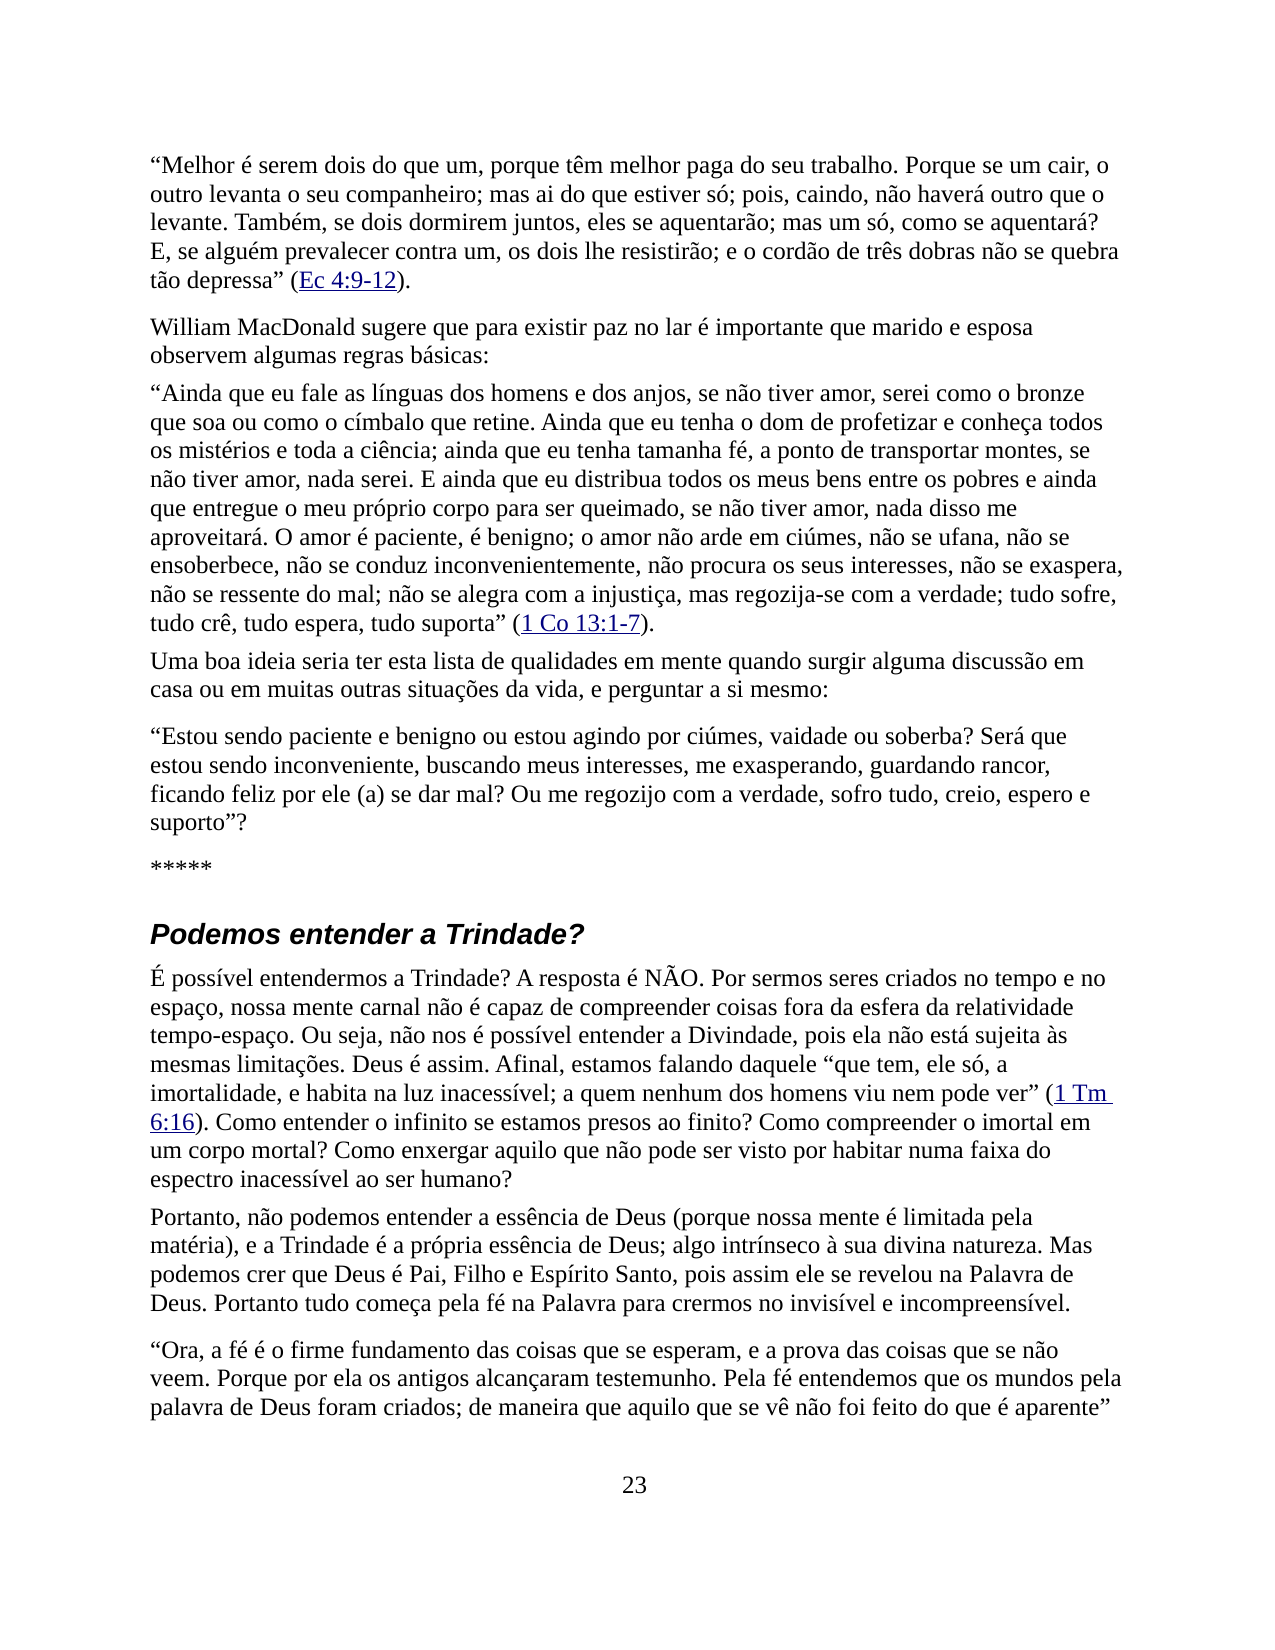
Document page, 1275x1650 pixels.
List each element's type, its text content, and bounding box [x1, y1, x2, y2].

text Portanto, não podemos entender a essência de Deus (porque nossa mente é limitada pela matéria), e a Trindade é a própria essência de Deus; algo intrínseco à sua divina natureza. Mas podemos crer que Deus é Pai, Filho e Espírito Santo, pois assim ele se revelou na Palavra de Deus. Portanto tudo começa pela fé na Palavra para crermos no invisível e incompreensível. [150, 1202, 1125, 1317]
text Uma boa ideia seria ter esta lista de qualidades em mente quando surgir alguma discussão em casa ou em muitas outras situações da vida, e perguntar a si mesmo: [150, 646, 1125, 703]
text “Ainda que eu fale as línguas dos homens e dos anjos, se não tiver amor, serei como o bronze que soa ou como o címbalo que retine. Ainda que eu tenha o dom de profetizar e conheça todos os mistérios e toda a ciência; ainda que eu tenha tamanha fé, a ponto de transportar montes, se não tiver amor, nada serei. E ainda que eu distribua todos os meus bens entre os pobres e ainda que entregue o meu próprio corpo para ser queimado, se não tiver amor, nada disso me aproveitará. O amor é paciente, é benigno; o amor não arde em ciúmes, não se ufana, não se ensoberbece, não se conduz inconvenientemente, não procura os seus interesses, não se exaspera, não se ressente do mal; não se alegra com a injustiça, mas regozija-se com a verdade; tudo sofre, tudo crê, tudo espera, tudo suporta” (1 Co 13:1-7). [150, 378, 1125, 637]
text É possível entendermos a Trindade? A resposta é NÃO. Por sermos seres criados no tempo e no espaço, nossa mente carnal não é capaz de compreender coisas fora da esfera da relatividade tempo-espaço. Ou seja, não nos é possível entender a Divindade, pois ela não está sujeita às mesmas limitações. Deus é assim. Afinal, estamos falando daquele “que tem, ele só, a imortalidade, e habita na luz inacessível; a quem nenhum dos homens viu nem pode ver” (1 Tm 6:16). Como entender o infinito se estamos presos ao finito? Como compreender o imortal em um corpo mortal? Como enxergar aquilo que não pode ser visto por habitar numa faixa do espectro inacessível ao ser humano? [150, 963, 1125, 1193]
subtitle Podemos entender a Trindade? [150, 917, 1125, 950]
text ***** [150, 854, 1125, 883]
text “Melhor é serem dois do que um, porque têm melhor paga do seu trabalho. Porque se um cair, o outro levanta o seu companheiro; mas ai do que estiver só; pois, caindo, não haverá outro que o levante. Também, se dois dormirem juntos, eles se aquentarão; mas um só, como se aquentará? E, se alguém prevalecer contra um, os dois lhe resistirão; e o cordão de três dobras não se quebra tão depressa” (Ec 4:9-12). [150, 150, 1125, 294]
text William MacDonald sugere que para existir paz no lar é importante que marido e esposa observem algumas regras básicas: [150, 312, 1125, 369]
text “Estou sendo paciente e benigno ou estou agindo por ciúmes, vaidade ou soberba? Será que estou sendo inconveniente, buscando meus interesses, me exasperando, guardando rancor, ficando feliz por ele (a) se dar mal? Ou me regozijo com a verdade, sofro tudo, creio, espero e suporto”? [150, 721, 1125, 836]
text “Ora, a fé é o firme fundamento das coisas que se esperam, e a prova das coisas que se não veem. Porque por ela os antigos alcançaram testemunho. Pela fé entendemos que os mundos pela palavra de Deus foram criados; de maneira que aquilo que se vê não foi feito do que é aparente” [150, 1335, 1125, 1421]
